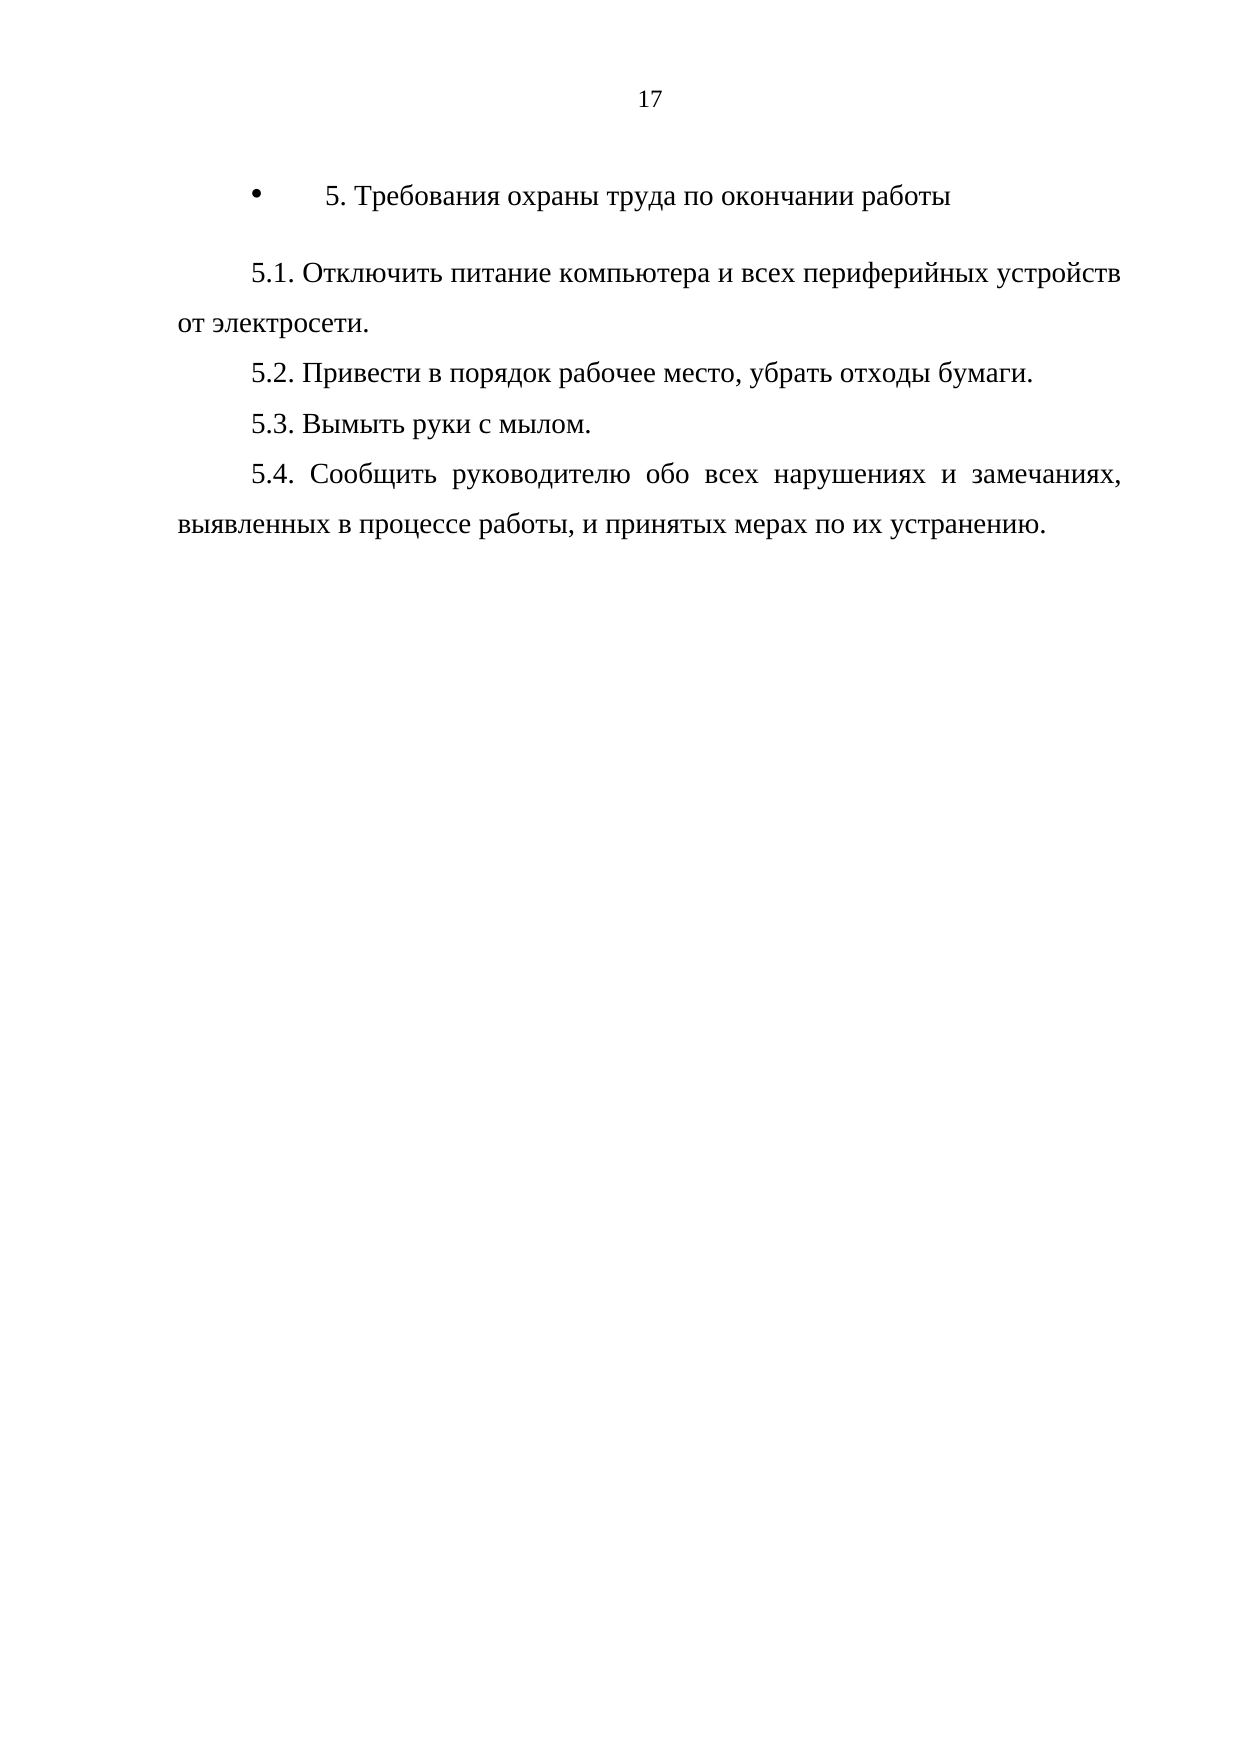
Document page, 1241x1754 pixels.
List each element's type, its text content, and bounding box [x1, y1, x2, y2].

text 5.4. Сообщить руководителю обо всех нарушениях и замечаниях, выявленных в процессе работы, и принятых мерах по их устранению. [177, 456, 1122, 540]
text 5.3. Вымыть руки с мылом. [177, 406, 1122, 439]
text 5.2. Привести в порядок рабочее место, убрать отходы бумаги. [177, 355, 1122, 389]
list 5. Требования охраны труда по окончании работы [177, 178, 1122, 213]
text 5.1. Отключить питание компьютера и всех периферийных устройств от электросети. [177, 255, 1122, 339]
